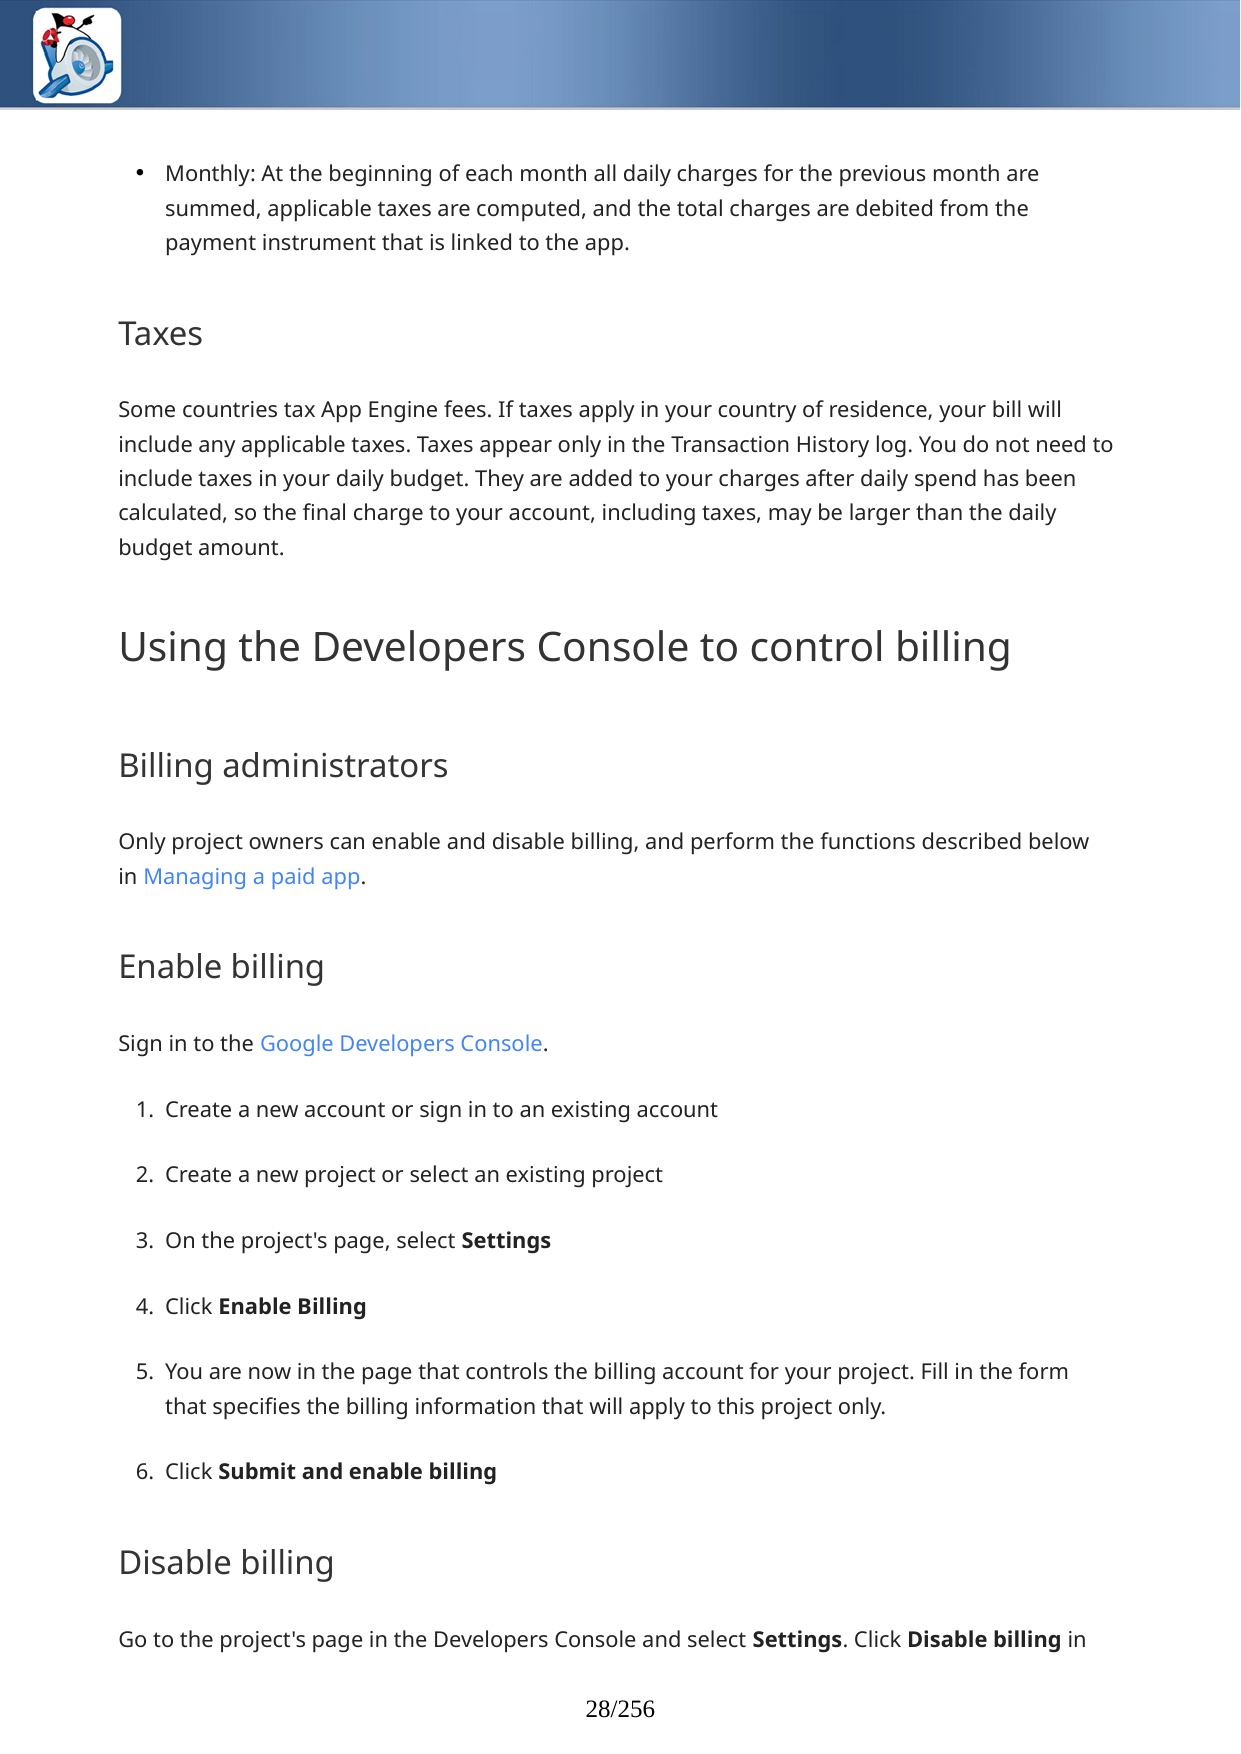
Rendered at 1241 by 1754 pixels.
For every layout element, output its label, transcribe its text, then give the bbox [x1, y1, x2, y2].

list Create a new account or sign in to an existing account [136, 1089, 1106, 1123]
list On the project's page, select Settings [136, 1220, 1106, 1255]
subtitle Billing administrators [118, 742, 1122, 787]
text Sign in to the Google Developers Console. [118, 1023, 1122, 1058]
subtitle Using the Developers Console to control billing [118, 618, 1122, 673]
subtitle Disable billing [118, 1539, 1122, 1584]
list You are now in the page that controls the billing account for your project. Fill in the form that specifies the billing information that will apply to this project only. [136, 1352, 1106, 1420]
text Only project owners can enable and disable billing, and perform the functions described below in Managing a paid app. [118, 822, 1122, 891]
subtitle Taxes [118, 310, 1122, 354]
list Create a new project or select an existing project [136, 1155, 1106, 1189]
picture [0, 0, 1241, 110]
list Monthly: At the beginning of each month all daily charges for the previous month are summed, applicable taxes are computed, and the total charges are debited from the payment instrument that is linked to the app. [136, 153, 1106, 257]
list Click Submit and enable billing [136, 1452, 1106, 1486]
text Go to the project's page in the Developers Console and select Settings. Click Disable billing in [118, 1619, 1122, 1653]
subtitle Enable billing [118, 944, 1122, 988]
text Some countries tax App Engine fees. If taxes apply in your country of residence, your bill will include any applicable taxes. Taxes appear only in the Transaction History log. You do not need to include taxes in your daily budget. They are added to your charges after daily spend has been calculated, so the final charge to your account, including taxes, may be larger than the daily budget amount. [118, 390, 1122, 562]
list Click Enable Billing [136, 1286, 1106, 1320]
